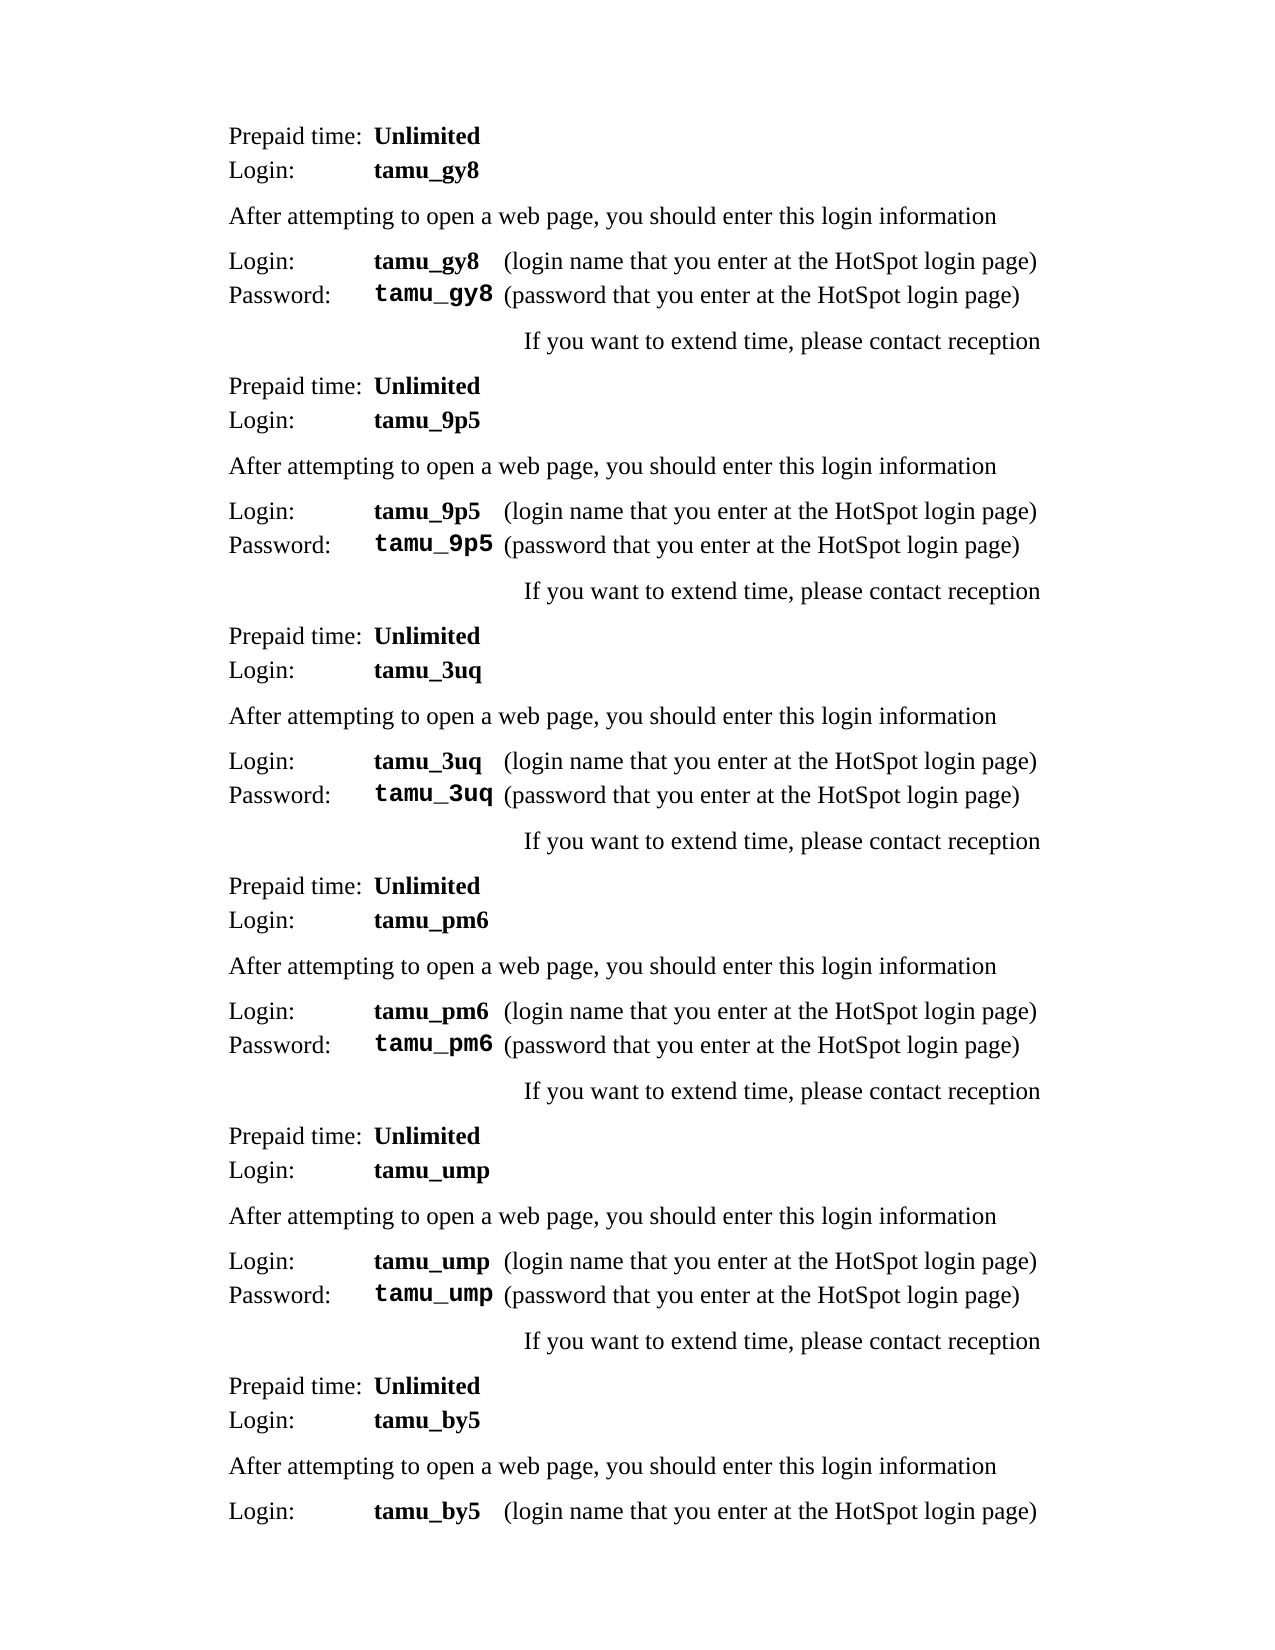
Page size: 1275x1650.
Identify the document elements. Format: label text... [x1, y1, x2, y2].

table_cell Prepaid time: [225, 868, 371, 903]
table_cell (login name that you enter at the HotSpot login page) [504, 743, 1050, 778]
table_cell Password: [225, 1278, 371, 1312]
table_cell If you want to extend time, please contact reception [225, 1073, 1050, 1107]
table_cell Unlimited [371, 118, 503, 153]
table_cell tamu_pm6 [371, 1028, 503, 1062]
table_cell Login: [225, 903, 371, 937]
table_cell [225, 233, 1050, 243]
table_cell [225, 562, 1050, 573]
table_cell After attempting to open a web page, you should enter this login information [225, 1448, 1050, 1482]
table_cell tamu_9p5 [371, 493, 503, 528]
table_cell Login: [225, 153, 371, 187]
table_cell Unlimited [371, 1118, 503, 1153]
table_cell Login: [225, 243, 371, 278]
table_cell [504, 1153, 1050, 1187]
table_cell (password that you enter at the HotSpot login page) [504, 778, 1050, 812]
table_cell Unlimited [371, 1368, 503, 1403]
table_cell tamu_gy8 [371, 278, 503, 312]
table_cell [225, 812, 1050, 823]
table_cell After attempting to open a web page, you should enter this login information [225, 448, 1050, 482]
table_cell tamu_9p5 [371, 528, 503, 562]
table_header [225, 858, 1050, 868]
table_cell Password: [225, 1028, 371, 1062]
table_header [225, 1358, 1050, 1368]
table_cell [504, 118, 1050, 153]
table_cell [225, 687, 1050, 698]
table_cell [504, 1403, 1050, 1437]
table_cell Unlimited [371, 368, 503, 403]
table_cell tamu_pm6 [371, 903, 503, 937]
table_cell If you want to extend time, please contact reception [225, 823, 1050, 857]
table_cell Prepaid time: [225, 368, 371, 403]
table_cell [225, 1233, 1050, 1243]
table_cell (login name that you enter at the HotSpot login page) [504, 1243, 1050, 1278]
table_cell Login: [225, 993, 371, 1028]
table_cell [504, 1368, 1050, 1403]
table_cell [225, 937, 1050, 948]
table_cell After attempting to open a web page, you should enter this login information [225, 948, 1050, 982]
table_cell (login name that you enter at the HotSpot login page) [504, 993, 1050, 1028]
table_cell [225, 1312, 1050, 1323]
table_cell [504, 868, 1050, 903]
table_cell (login name that you enter at the HotSpot login page) [504, 243, 1050, 278]
table_cell Password: [225, 278, 371, 312]
table_cell tamu_ump [371, 1243, 503, 1278]
table_cell [225, 1187, 1050, 1198]
table_header [225, 608, 1050, 618]
table_header [225, 1108, 1050, 1118]
table_cell Login: [225, 743, 371, 778]
table_cell tamu_9p5 [371, 403, 503, 437]
table_cell tamu_gy8 [371, 153, 503, 187]
table_cell (password that you enter at the HotSpot login page) [504, 528, 1050, 562]
table_cell Prepaid time: [225, 118, 371, 153]
table_cell Password: [225, 778, 371, 812]
table_cell If you want to extend time, please contact reception [225, 573, 1050, 607]
table_cell tamu_by5 [371, 1493, 503, 1528]
table_cell [225, 187, 1050, 198]
table_cell After attempting to open a web page, you should enter this login information [225, 1198, 1050, 1232]
table_cell Login: [225, 1403, 371, 1437]
table_cell (login name that you enter at the HotSpot login page) [504, 493, 1050, 528]
table_cell If you want to extend time, please contact reception [225, 1323, 1050, 1357]
table_cell [225, 437, 1050, 448]
table_cell [225, 312, 1050, 323]
table_cell Prepaid time: [225, 1118, 371, 1153]
table_cell (password that you enter at the HotSpot login page) [504, 278, 1050, 312]
table_cell tamu_gy8 [371, 243, 503, 278]
table_cell Unlimited [371, 868, 503, 903]
table_cell (password that you enter at the HotSpot login page) [504, 1028, 1050, 1062]
table_cell Password: [225, 528, 371, 562]
table_cell [225, 983, 1050, 993]
table_cell tamu_pm6 [371, 993, 503, 1028]
table_header [225, 358, 1050, 368]
table_cell [504, 368, 1050, 403]
table_cell [504, 618, 1050, 653]
table_cell [225, 1062, 1050, 1073]
table_cell [225, 1483, 1050, 1493]
table_cell (login name that you enter at the HotSpot login page) [504, 1493, 1050, 1528]
table_cell tamu_3uq [371, 653, 503, 687]
table_cell tamu_3uq [371, 778, 503, 812]
table_cell tamu_by5 [371, 1403, 503, 1437]
table_cell Login: [225, 493, 371, 528]
table_cell [504, 903, 1050, 937]
table_cell [504, 1118, 1050, 1153]
table_cell Prepaid time: [225, 1368, 371, 1403]
table_cell After attempting to open a web page, you should enter this login information [225, 198, 1050, 232]
table_cell [225, 1437, 1050, 1448]
table_cell Unlimited [371, 618, 503, 653]
table_cell tamu_ump [371, 1278, 503, 1312]
table_cell Login: [225, 653, 371, 687]
table_cell tamu_ump [371, 1153, 503, 1187]
table_cell [225, 733, 1050, 743]
table_cell Login: [225, 1153, 371, 1187]
table_cell Login: [225, 1493, 371, 1528]
table_cell [504, 403, 1050, 437]
table_cell (password that you enter at the HotSpot login page) [504, 1278, 1050, 1312]
table_cell Login: [225, 403, 371, 437]
table_cell Prepaid time: [225, 618, 371, 653]
table_cell [225, 483, 1050, 493]
table_cell If you want to extend time, please contact reception [225, 323, 1050, 357]
table_cell [504, 153, 1050, 187]
table_cell Login: [225, 1243, 371, 1278]
table_cell [504, 653, 1050, 687]
table_cell tamu_3uq [371, 743, 503, 778]
table_cell After attempting to open a web page, you should enter this login information [225, 698, 1050, 732]
